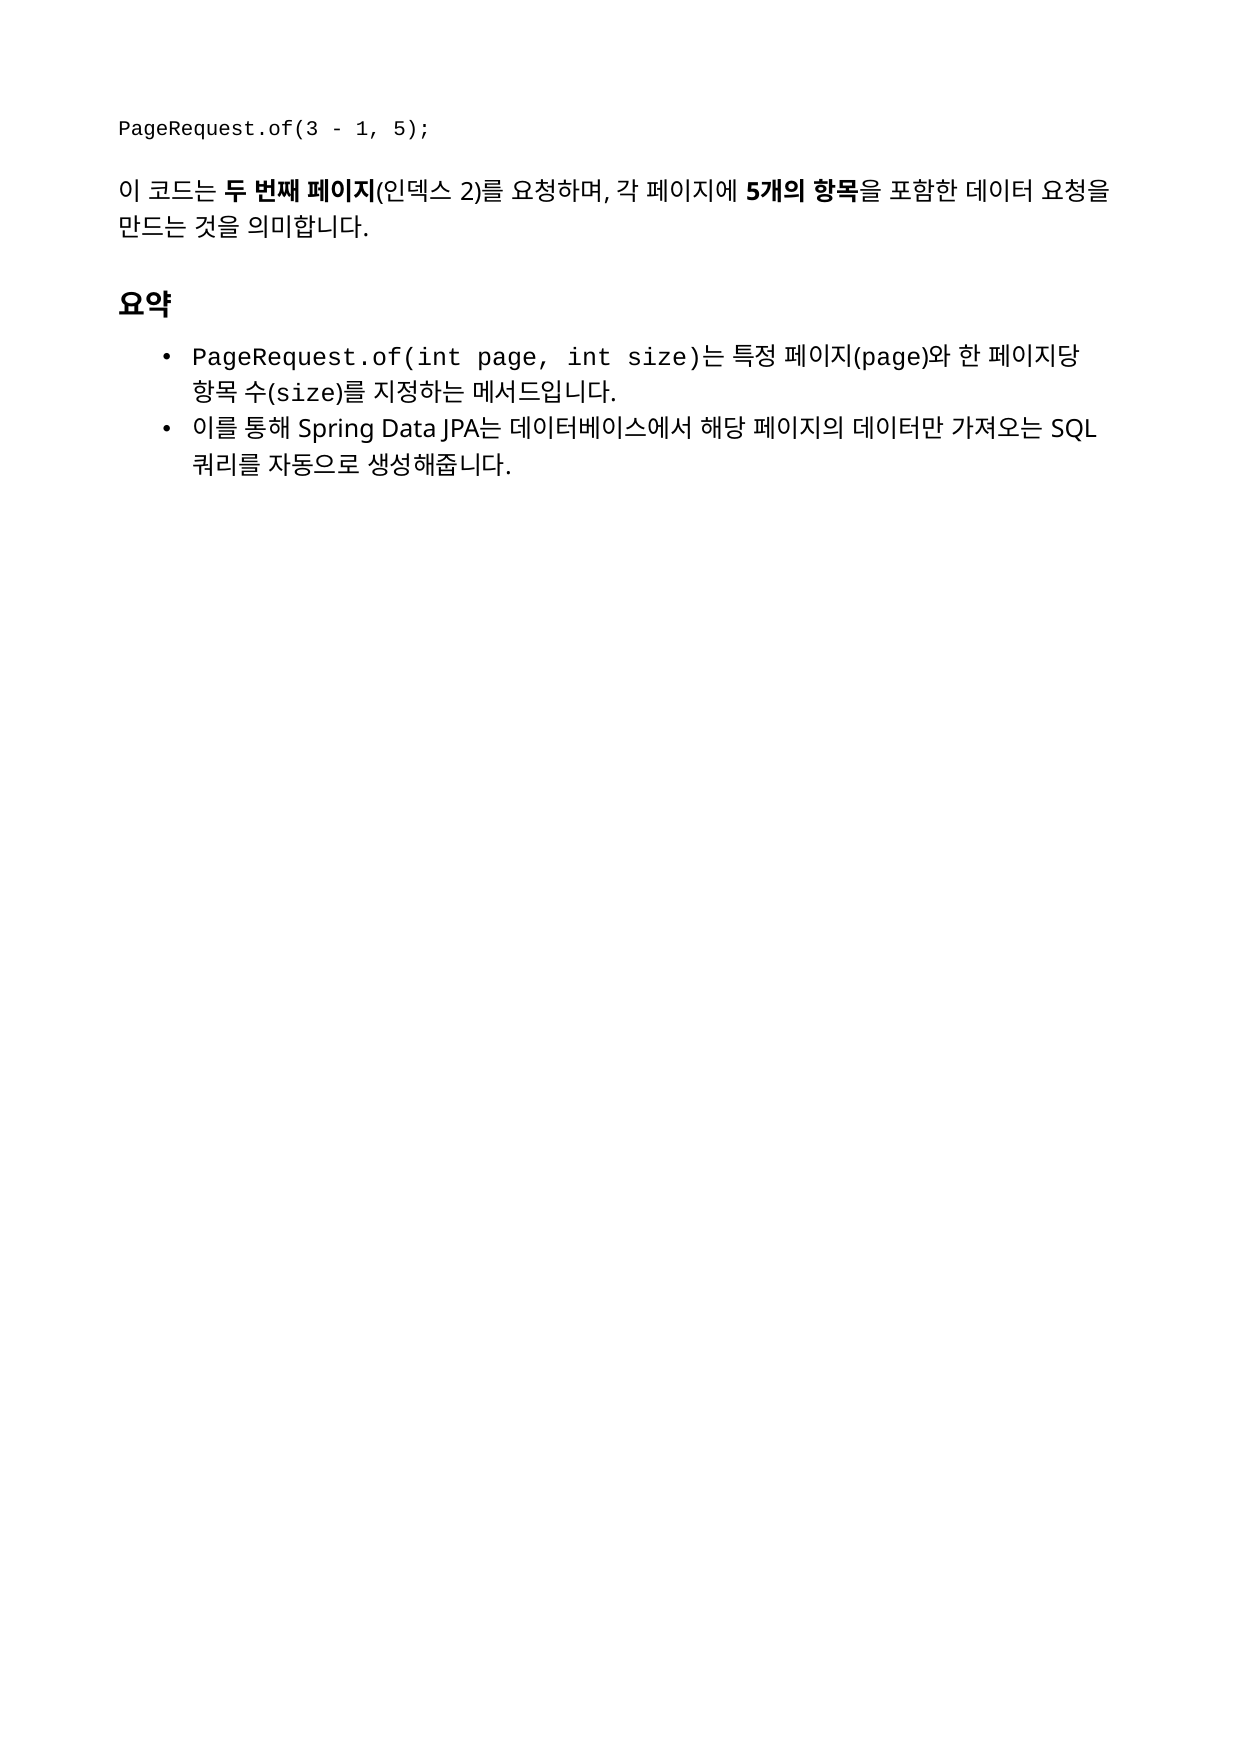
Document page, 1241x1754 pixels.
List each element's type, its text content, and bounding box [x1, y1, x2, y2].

list 이를 통해 Spring Data JPA는 데이터베이스에서 해당 페이지의 데이터만 가져오는 SQL 쿼리를 자동으로 생성해줍니다. [162, 409, 1122, 481]
text PageRequest.of(3 - 1, 5); [118, 118, 1122, 142]
list PageRequest.of(int page, int size)는 특정 페이지(page)와 한 페이지당 항목 수(size)를 지정하는 메서드입니다. [162, 336, 1122, 409]
subtitle 요약 [118, 281, 1122, 323]
text 이 코드는 두 번째 페이지(인덱스 2)를 요청하며, 각 페이지에 5개의 항목을 포함한 데이터 요청을 만드는 것을 의미합니다. [118, 171, 1122, 244]
